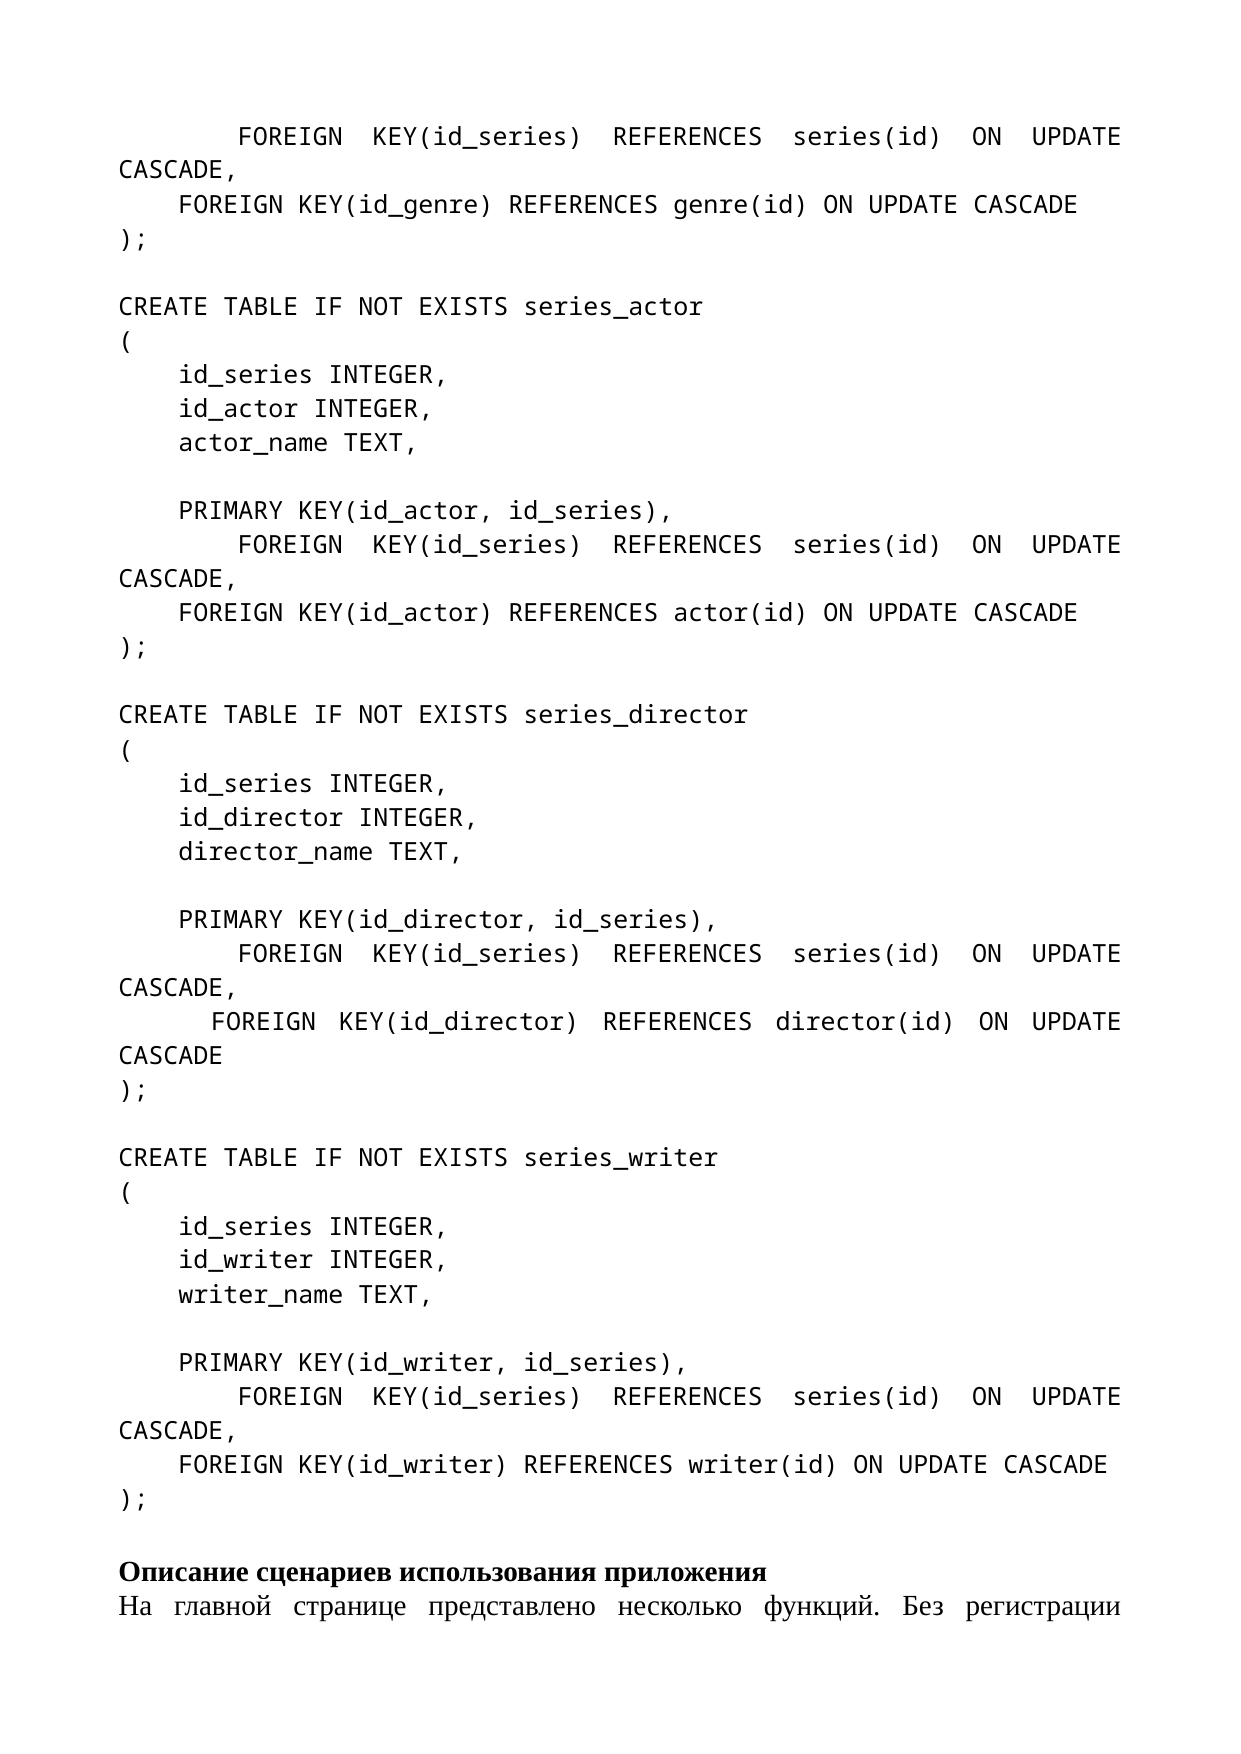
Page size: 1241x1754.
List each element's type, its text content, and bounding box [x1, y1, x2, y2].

text PRIMARY KEY(id_actor, id_series), [118, 493, 1122, 527]
text CREATE TABLE IF NOT EXISTS series_director [118, 697, 1122, 731]
text writer_name TEXT, [118, 1276, 1122, 1310]
text actor_name TEXT, [118, 425, 1122, 459]
text director_name TEXT, [118, 833, 1122, 867]
text ); [118, 220, 1122, 254]
text ); [118, 1481, 1122, 1515]
text ); [118, 1072, 1122, 1106]
text FOREIGN KEY(id_genre) REFERENCES genre(id) ON UPDATE CASCADE [118, 186, 1122, 220]
text FOREIGN KEY(id_writer) REFERENCES writer(id) ON UPDATE CASCADE [118, 1447, 1122, 1481]
text id_director INTEGER, [118, 799, 1122, 833]
text id_writer INTEGER, [118, 1242, 1122, 1276]
text id_series INTEGER, [118, 765, 1122, 799]
text FOREIGN KEY(id_actor) REFERENCES actor(id) ON UPDATE CASCADE [118, 595, 1122, 629]
text CREATE TABLE IF NOT EXISTS series_actor [118, 288, 1122, 322]
text ); [118, 629, 1122, 663]
text ( [118, 731, 1122, 765]
text PRIMARY KEY(id_writer, id_series), [118, 1344, 1122, 1378]
text FOREIGN KEY(id_series) REFERENCES series(id) ON UPDATE CASCADE, [118, 527, 1122, 595]
text CREATE TABLE IF NOT EXISTS series_writer [118, 1140, 1122, 1174]
text FOREIGN KEY(id_series) REFERENCES series(id) ON UPDATE CASCADE, [118, 118, 1122, 186]
text FOREIGN KEY(id_series) REFERENCES series(id) ON UPDATE CASCADE, [118, 1378, 1122, 1447]
text На главной странице представлено несколько функций. Без регистрации [118, 1588, 1122, 1621]
text id_actor INTEGER, [118, 391, 1122, 425]
text ( [118, 1174, 1122, 1208]
text FOREIGN KEY(id_series) REFERENCES series(id) ON UPDATE CASCADE, [118, 936, 1122, 1004]
text PRIMARY KEY(id_director, id_series), [118, 902, 1122, 936]
text id_series INTEGER, [118, 1208, 1122, 1242]
text ( [118, 322, 1122, 357]
text FOREIGN KEY(id_director) REFERENCES director(id) ON UPDATE CASCADE [118, 1004, 1122, 1072]
text id_series INTEGER, [118, 357, 1122, 391]
text Описание сценариев использования приложения [118, 1554, 1122, 1588]
